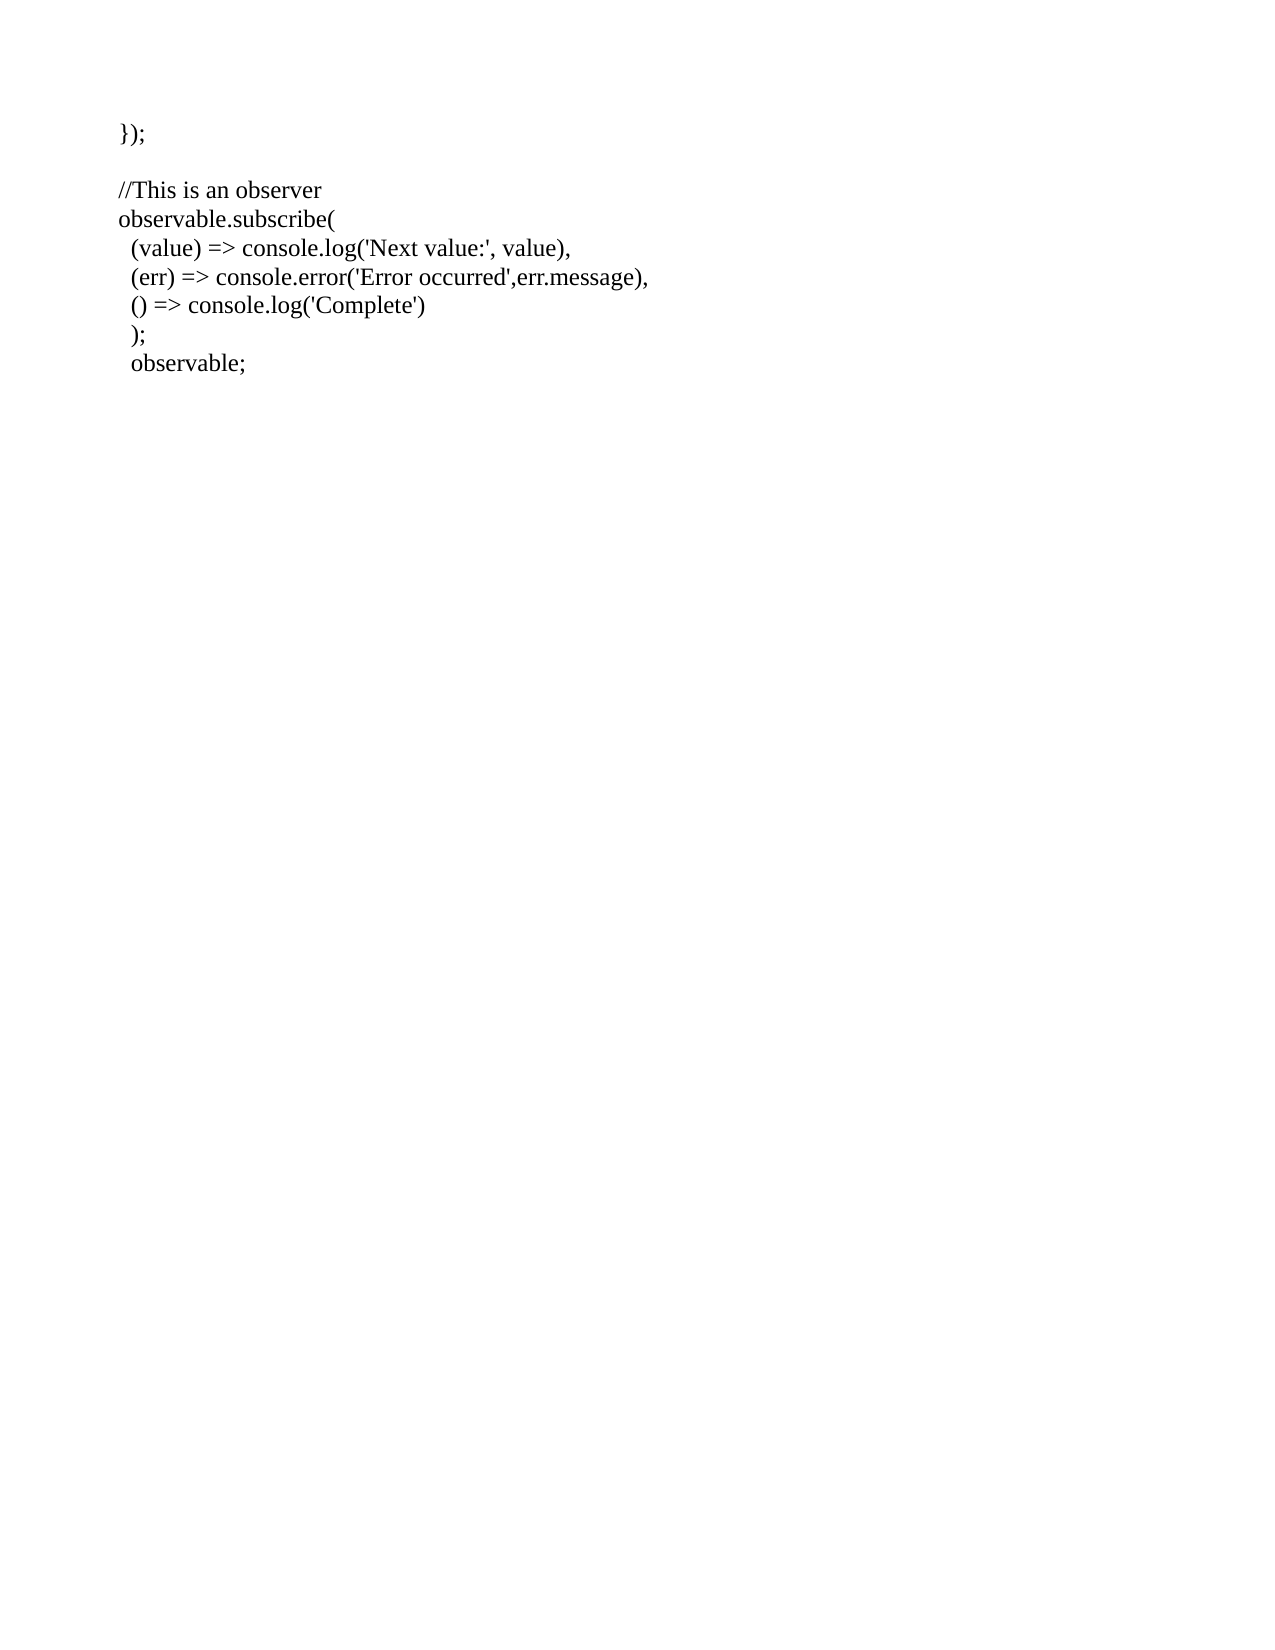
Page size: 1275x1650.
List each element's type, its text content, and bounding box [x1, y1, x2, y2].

text observable; [118, 348, 1157, 377]
text observable.subscribe( [118, 204, 1157, 233]
text (err) => console.error('Error occurred',err.message), [118, 262, 1157, 291]
text () => console.log('Complete') [118, 291, 1157, 319]
text ); [118, 319, 1157, 348]
text (value) => console.log('Next value:', value), [118, 233, 1157, 262]
text //This is an observer [118, 176, 1157, 204]
text }); [118, 118, 1157, 147]
